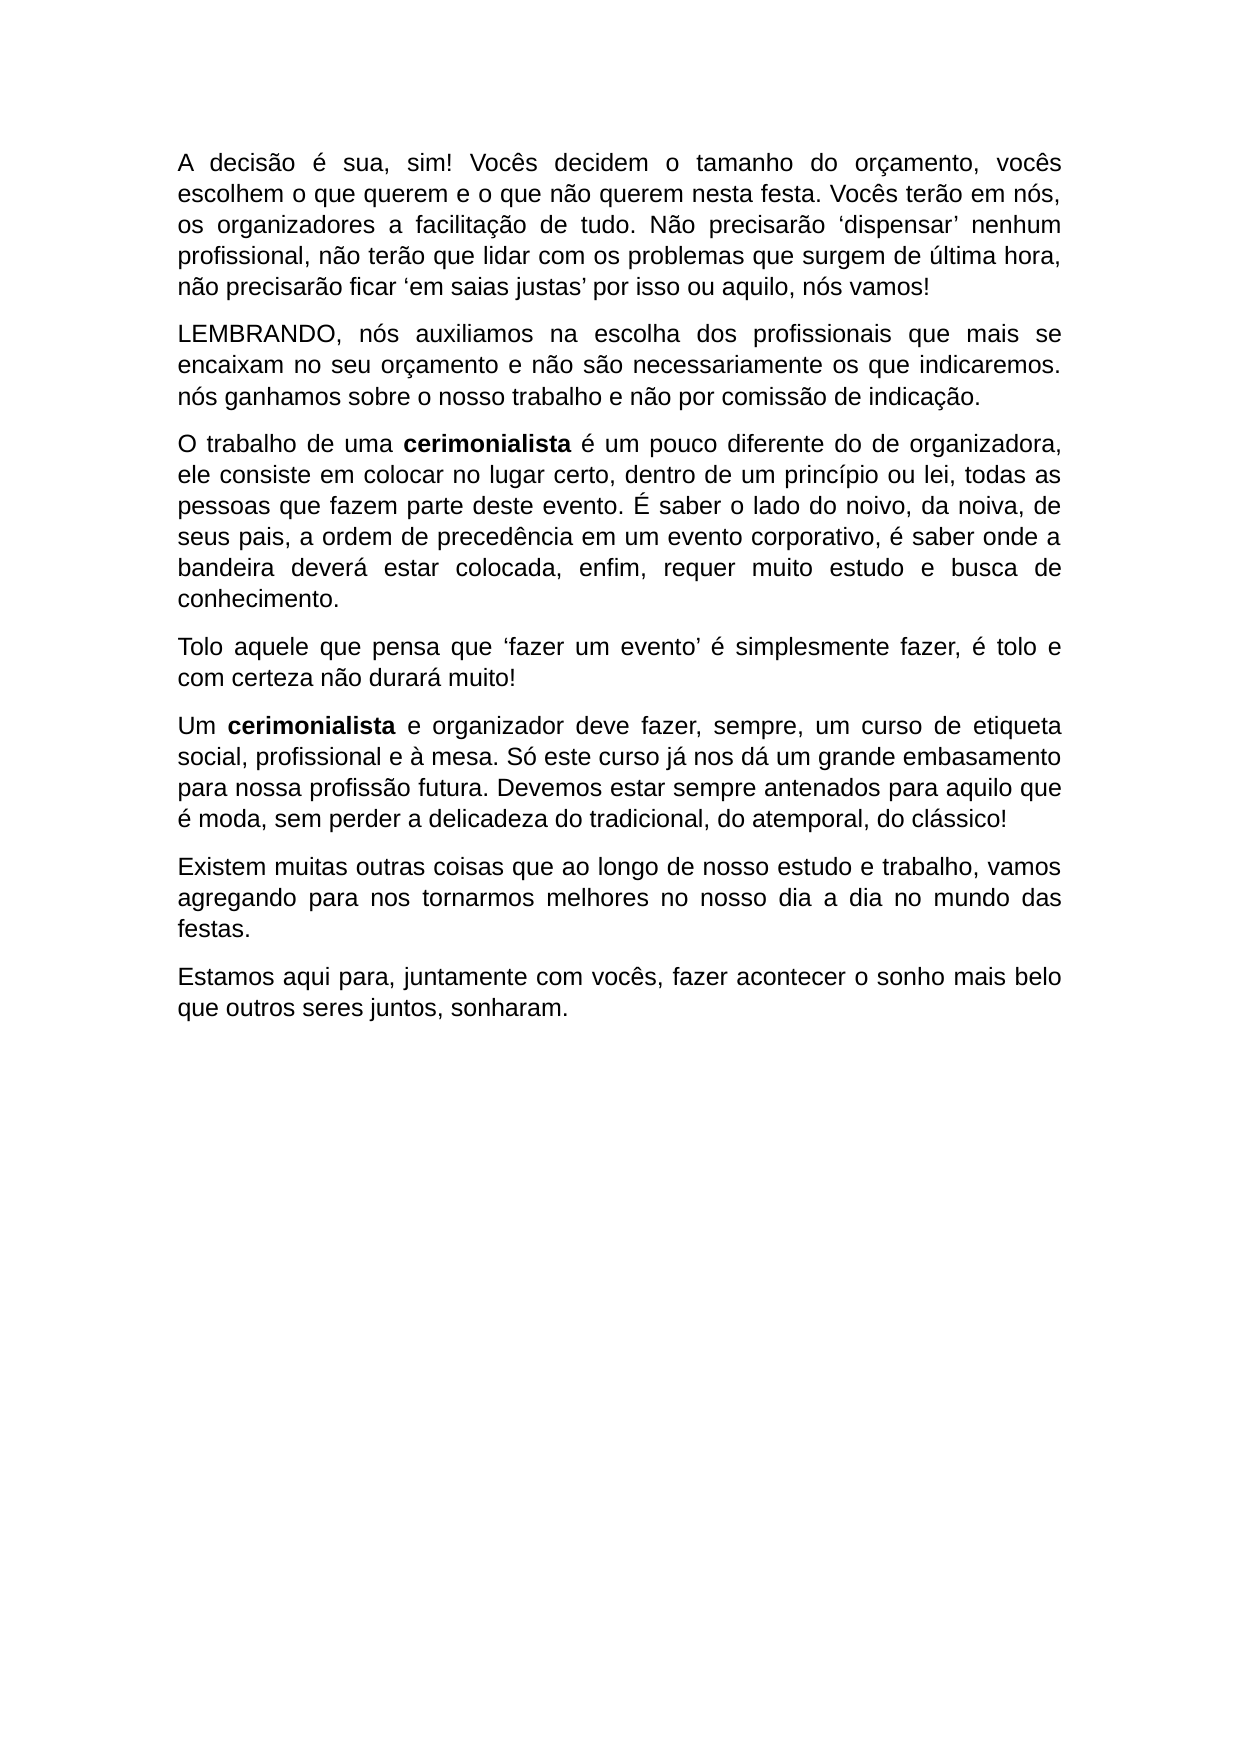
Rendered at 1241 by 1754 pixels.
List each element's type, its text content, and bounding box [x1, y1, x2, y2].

text LEMBRANDO, nós auxiliamos na escolha dos profissionais que mais se encaixam no seu orçamento e não são necessariamente os que indicaremos. nós ganhamos sobre o nosso trabalho e não por comissão de indicação. [177, 319, 1063, 410]
text O trabalho de uma cerimonialista é um pouco diferente do de organizadora, ele consiste em colocar no lugar certo, dentro de um princípio ou lei, todas as pessoas que fazem parte deste evento. É saber o lado do noivo, da noiva, de seus pais, a ordem de precedência em um evento corporativo, é saber onde a bandeira deverá estar colocada, enfim, requer muito estudo e busca de conhecimento. [177, 429, 1063, 613]
text A decisão é sua, sim! Vocês decidem o tamanho do orçamento, vocês escolhem o que querem e o que não querem nesta festa. Vocês terão em nós, os organizadores a facilitação de tudo. Não precisarão ‘dispensar’ nenhum profissional, não terão que lidar com os problemas que surgem de última hora, não precisarão ficar ‘em saias justas’ por isso ou aquilo, nós vamos! [177, 148, 1063, 301]
text Existem muitas outras coisas que ao longo de nosso estudo e trabalho, vamos agregando para nos tornarmos melhores no nosso dia a dia no mundo das festas. [177, 852, 1063, 943]
text Estamos aqui para, juntamente com vocês, fazer acontecer o sonho mais belo que outros seres juntos, sonharam. [177, 962, 1063, 1021]
text Um cerimonialista e organizador deve fazer, sempre, um curso de etiqueta social, profissional e à mesa. Só este curso já nos dá um grande embasamento para nossa profissão futura. Devemos estar sempre antenados para aquilo que é moda, sem perder a delicadeza do tradicional, do atemporal, do clássico! [177, 711, 1063, 833]
text Tolo aquele que pensa que ‘fazer um evento’ é simplesmente fazer, é tolo e com certeza não durará muito! [177, 632, 1063, 692]
